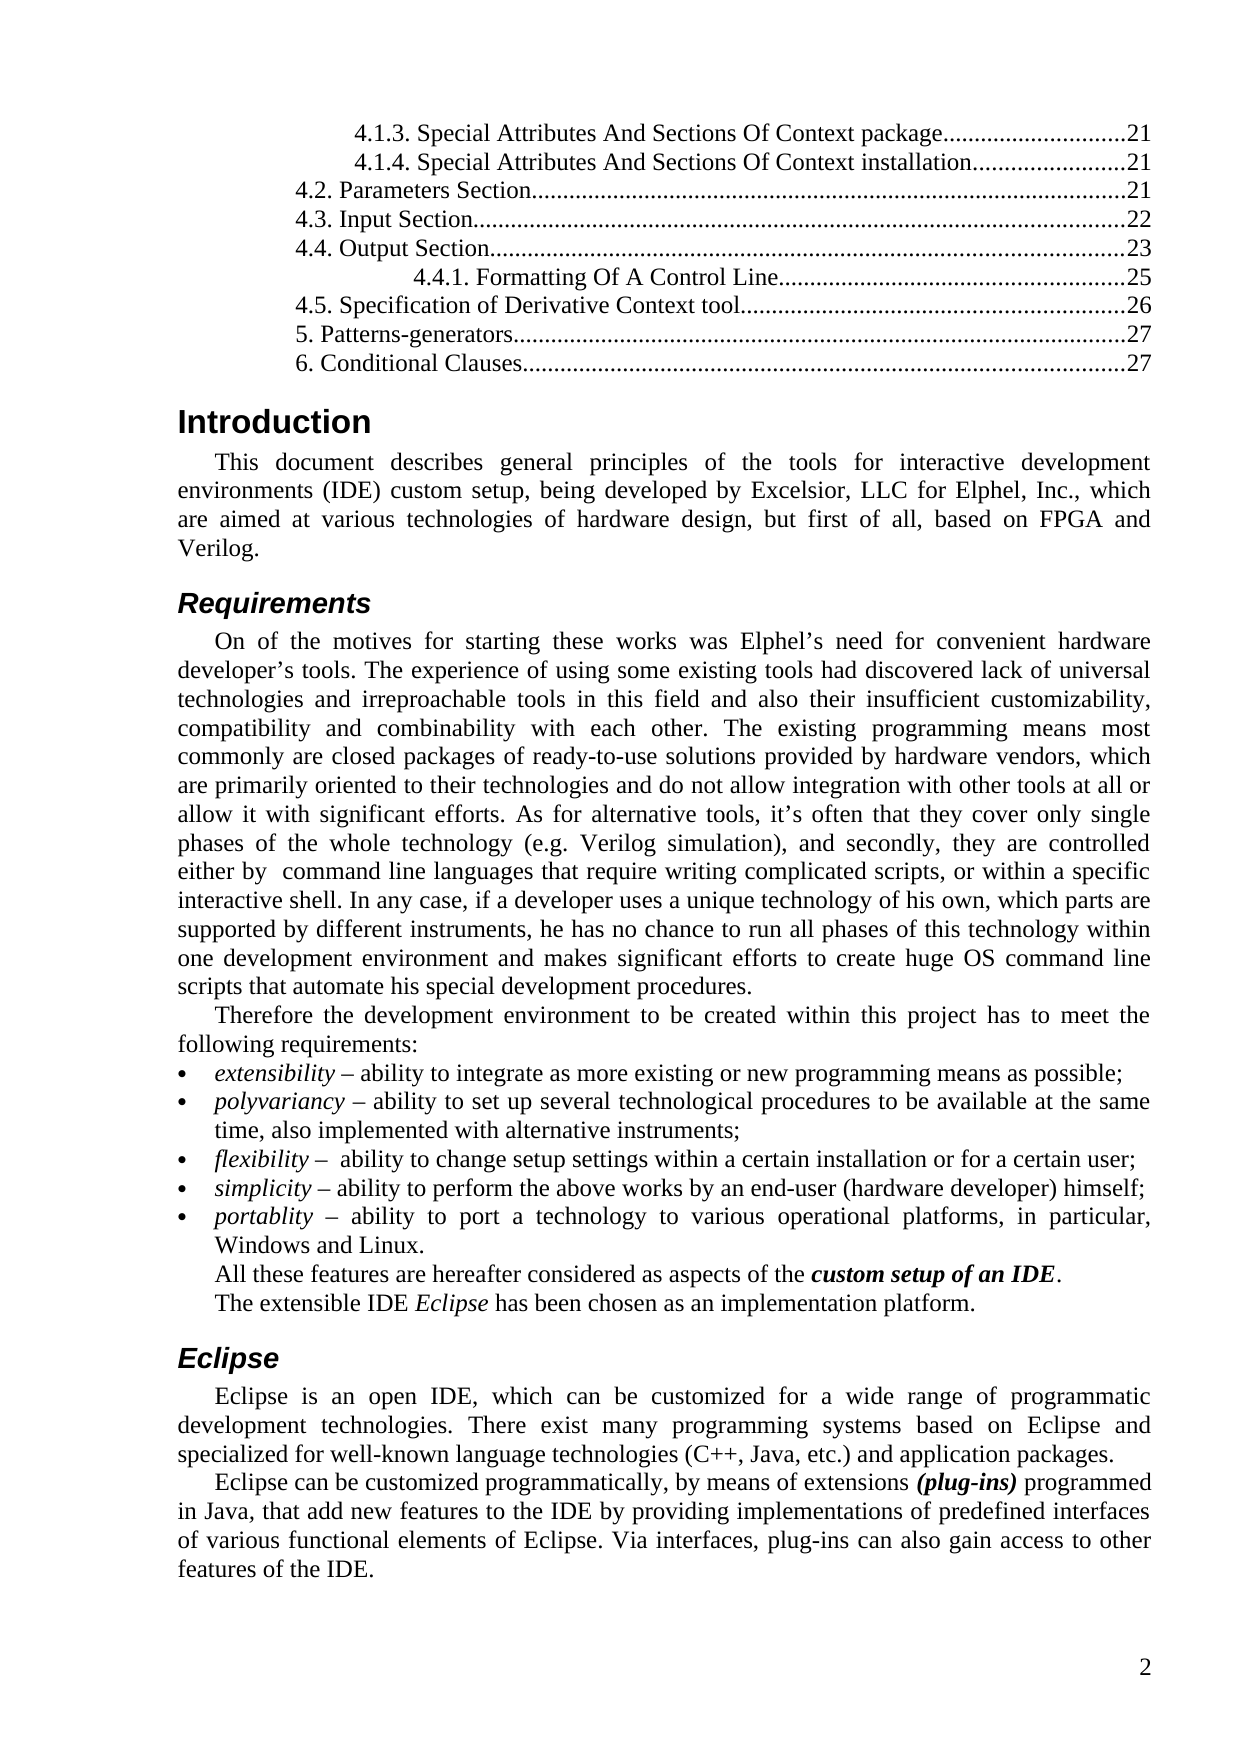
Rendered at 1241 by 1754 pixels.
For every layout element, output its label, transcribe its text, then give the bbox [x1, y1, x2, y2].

text 4.4.1. Formatting Of A Control Line 25 [413, 262, 1152, 291]
subtitle Requirements [177, 587, 1152, 620]
list flexibility – ability to change setup settings within a certain installation or for a certain user; [178, 1144, 1152, 1173]
text 4.1.3. Special Attributes And Sections Of Context package 21 [354, 118, 1152, 147]
text 5. Patterns-generators 27 [295, 319, 1152, 348]
text 4.5. Specification of Derivative Context tool 26 [295, 291, 1152, 319]
text 4.2. Parameters Section 21 [295, 176, 1152, 204]
list polyvariancy – ability to set up several technological procedures to be available at the same time, also implemented with alternative instruments; [178, 1086, 1152, 1144]
text 4.4. Output Section 23 [295, 233, 1152, 262]
list simplicity – ability to perform the above works by an end-user (hardware developer) himself; [178, 1173, 1152, 1201]
text On of the motives for starting these works was Elphel’s need for convenient hardware developer’s tools. The experience of using some existing tools had discovered lack of universal technologies and irreproachable tools in this field and also their insufficient customizability, compatibility and combinability with each other. The existing programming means most commonly are closed packages of ready-to-use solutions provided by hardware vendors, which are primarily oriented to their technologies and do not allow integration with other tools at all or allow it with significant efforts. As for alternative tools, it’s often that they cover only single phases of the whole technology (e.g. Verilog simulation), and secondly, they are controlled either by command line languages that require writing complicated scripts, or within a specific interactive shell. In any case, if a developer uses a unique technology of his own, which parts are supported by different instruments, he has no chance to run all phases of this technology within one development environment and makes significant efforts to create huge OS command line scripts that automate his special development procedures. [177, 626, 1152, 1000]
text 6. Conditional Clauses 27 [295, 348, 1152, 377]
text Eclipse can be customized programmatically, by means of extensions (plug-ins) programmed in Java, that add new features to the IDE by providing implementations of predefined interfaces of various functional elements of Eclipse. Via interfaces, plug-ins can also gain access to other features of the IDE. [177, 1467, 1152, 1582]
text 4.3. Input Section 22 [295, 204, 1152, 233]
text This document describes general principles of the tools for interactive development environments (IDE) custom setup, being developed by Excelsior, LLC for Elphel, Inc., which are aimed at various technologies of hardware design, but first of all, based on FPGA and Verilog. [177, 447, 1152, 562]
subtitle Introduction [177, 402, 1152, 440]
list portablity – ability to port a technology to various operational platforms, in particular, Windows and Linux. [178, 1201, 1152, 1259]
list extensibility – ability to integrate as more existing or new programming means as possible; [178, 1058, 1152, 1086]
text The extensible IDE Eclipse has been chosen as an implementation platform. [177, 1288, 1152, 1316]
text Therefore the development environment to be created within this project has to meet the following requirements: [177, 1000, 1152, 1058]
text Eclipse is an open IDE, which can be customized for a wide range of programmatic development technologies. There exist many programming systems based on Eclipse and specialized for well-known language technologies (С++, Java, etc.) and application packages. [177, 1381, 1152, 1467]
text All these features are hereafter considered as aspects of the custom setup of an IDE. [177, 1259, 1152, 1288]
text 4.1.4. Special Attributes And Sections Of Context installation 21 [354, 147, 1152, 176]
subtitle Eclipse [177, 1341, 1152, 1375]
